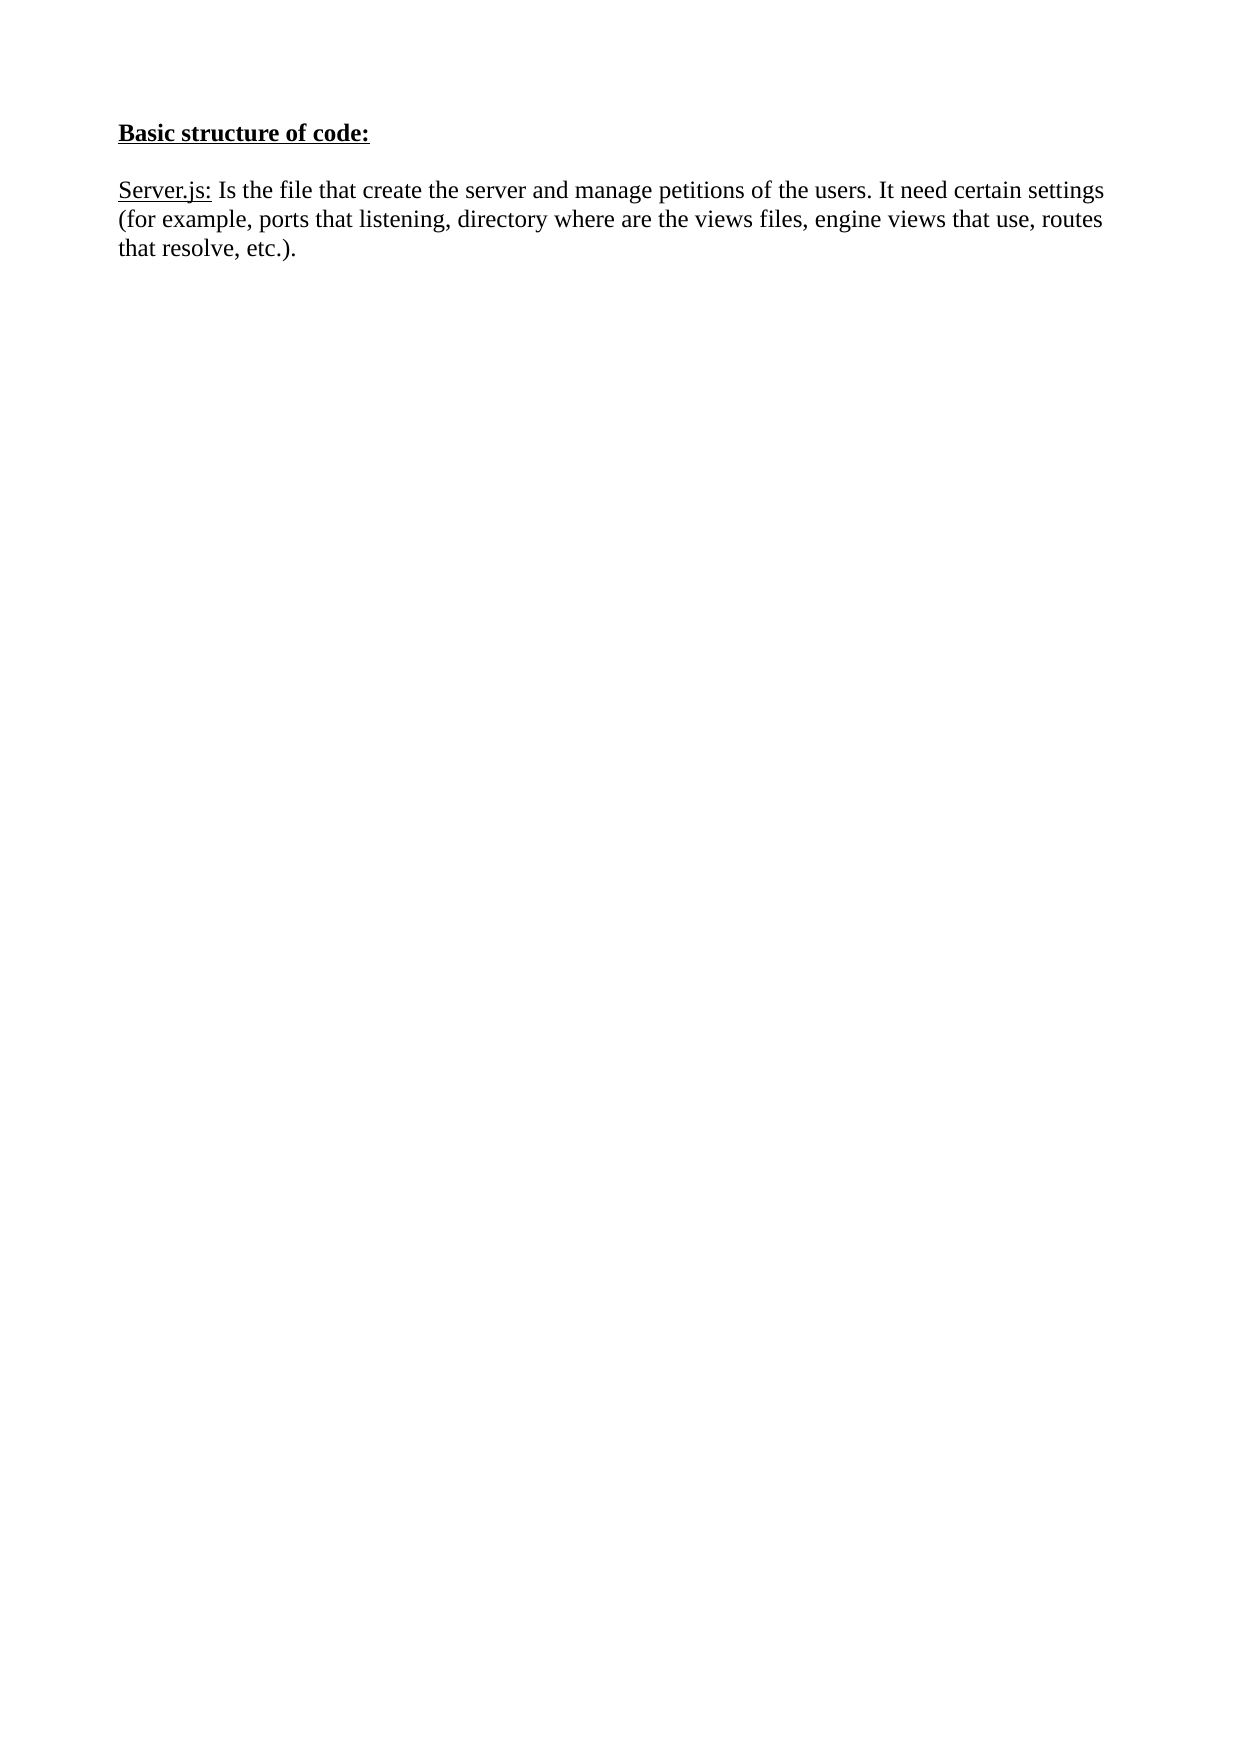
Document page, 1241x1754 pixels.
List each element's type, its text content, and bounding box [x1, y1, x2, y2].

text Basic structure of code: [118, 118, 1122, 147]
text Server.js: Is the file that create the server and manage petitions of the users. It need certain settings (for example, ports that listening, directory where are the views files, engine views that use, routes that resolve, etc.). [118, 176, 1122, 262]
